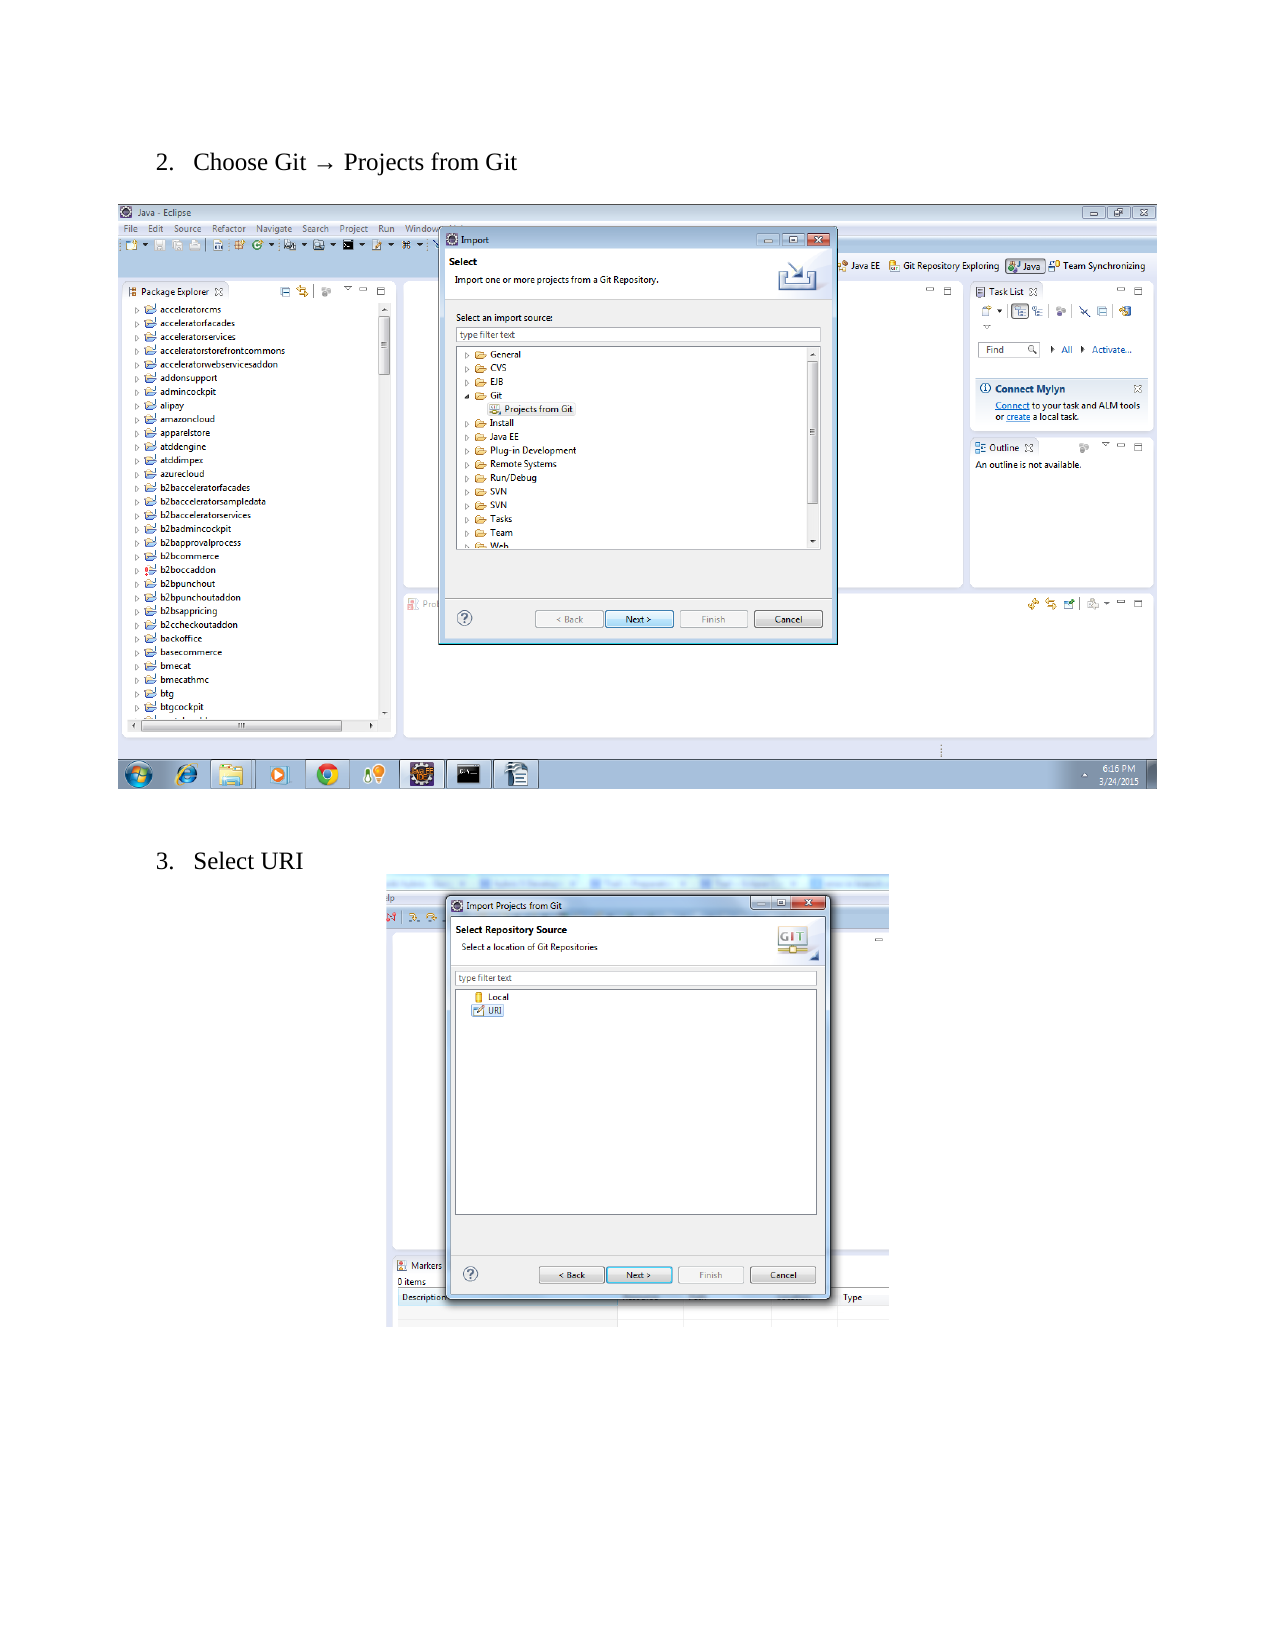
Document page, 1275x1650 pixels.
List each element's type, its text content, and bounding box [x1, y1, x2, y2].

list Choose Git → Projects from Git [156, 147, 1157, 176]
picture [386, 874, 889, 1327]
picture [118, 204, 1157, 789]
list Select URI [156, 846, 1157, 874]
